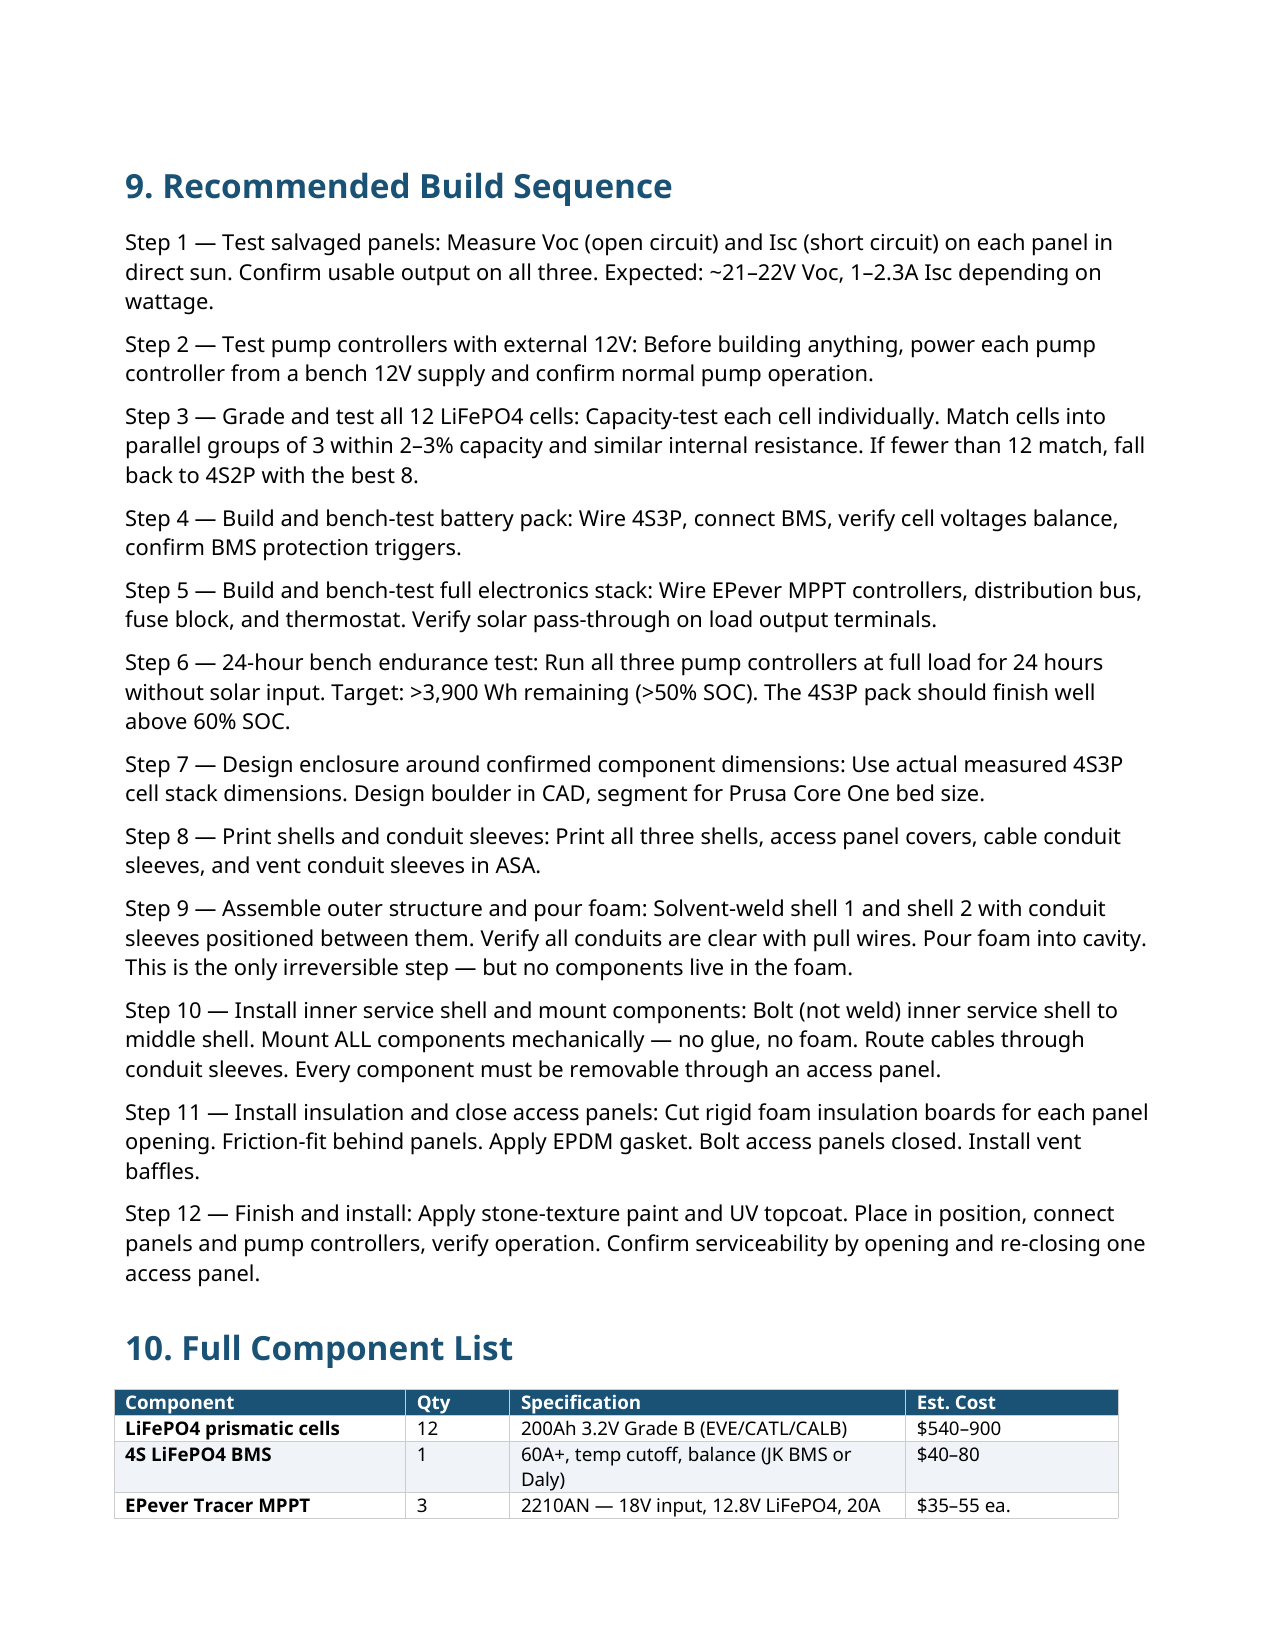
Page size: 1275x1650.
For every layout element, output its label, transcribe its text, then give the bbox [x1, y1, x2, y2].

table_cell $40–80 [906, 1442, 1118, 1492]
text Step 10 — Install inner service shell and mount components: Bolt (not weld) inner service shell to middle shell. Mount ALL components mechanically — no glue, no foam. Route cables through conduit sleeves. Every component must be removable through an access panel. [125, 994, 1150, 1084]
table_cell 4S LiFePO4 BMS [115, 1442, 405, 1492]
text Step 6 — 24-hour bench endurance test: Run all three pump controllers at full load for 24 hours without solar input. Target: >3,900 Wh remaining (>50% SOC). The 4S3P pack should finish well above 60% SOC. [125, 647, 1150, 736]
table_cell $540–900 [906, 1416, 1118, 1441]
table_cell EPever Tracer MPPT [115, 1493, 405, 1518]
subtitle 9. Recommended Build Sequence [125, 162, 1150, 208]
table_cell 12 [406, 1416, 509, 1441]
table_cell 60A+, temp cutoff, balance (JK BMS or Daly) [510, 1442, 905, 1492]
table_cell 200Ah 3.2V Grade B (EVE/CATL/CALB) [510, 1416, 905, 1441]
text Step 5 — Build and bench-test full electronics stack: Wire EPever MPPT controllers, distribution bus, fuse block, and thermostat. Verify solar pass-through on load output terminals. [125, 574, 1150, 634]
text Step 9 — Assemble outer structure and pour foam: Solvent-weld shell 1 and shell 2 with conduit sleeves positioned between them. Verify all conduits are clear with pull wires. Pour foam into cavity. This is the only irreversible step — but no components live in the foam. [125, 893, 1150, 982]
text Step 7 — Design enclosure around confirmed component dimensions: Use actual measured 4S3P cell stack dimensions. Design boulder in CAD, segment for Prusa Core One bed size. [125, 748, 1150, 808]
table_header Qty [406, 1390, 509, 1415]
text Step 1 — Test salvaged panels: Measure Voc (open circuit) and Isc (short circuit) on each panel in direct sun. Confirm usable output on all three. Expected: ~21–22V Voc, 1–2.3A Isc depending on wattage. [125, 227, 1150, 316]
subtitle 10. Full Component List [125, 1325, 1150, 1371]
table_cell $35–55 ea. [906, 1493, 1118, 1518]
table_cell 1 [406, 1442, 509, 1492]
text Step 11 — Install insulation and close access panels: Cut rigid foam insulation boards for each panel opening. Friction-fit behind panels. Apply EPDM gasket. Bolt access panels closed. Install vent baffles. [125, 1096, 1150, 1186]
table_header Specification [510, 1390, 905, 1415]
text Step 2 — Test pump controllers with external 12V: Before building anything, power each pump controller from a bench 12V supply and confirm normal pump operation. [125, 328, 1150, 388]
table_cell LiFePO4 prismatic cells [115, 1416, 405, 1441]
table_cell 3 [406, 1493, 509, 1518]
table_header Est. Cost [906, 1390, 1118, 1415]
text Step 3 — Grade and test all 12 LiFePO4 cells: Capacity-test each cell individually. Match cells into parallel groups of 3 within 2–3% capacity and similar internal resistance. If fewer than 12 match, fall back to 4S2P with the best 8. [125, 401, 1150, 490]
text Step 8 — Print shells and conduit sleeves: Print all three shells, access panel covers, cable conduit sleeves, and vent conduit sleeves in ASA. [125, 821, 1150, 880]
table_cell 2210AN — 18V input, 12.8V LiFePO4, 20A [510, 1493, 905, 1518]
text Step 12 — Finish and install: Apply stone-texture paint and UV topcoat. Place in position, connect panels and pump controllers, verify operation. Confirm serviceability by opening and re-closing one access panel. [125, 1198, 1150, 1288]
text Step 4 — Build and bench-test battery pack: Wire 4S3P, connect BMS, verify cell voltages balance, confirm BMS protection triggers. [125, 502, 1150, 562]
table_header Component [115, 1390, 405, 1415]
